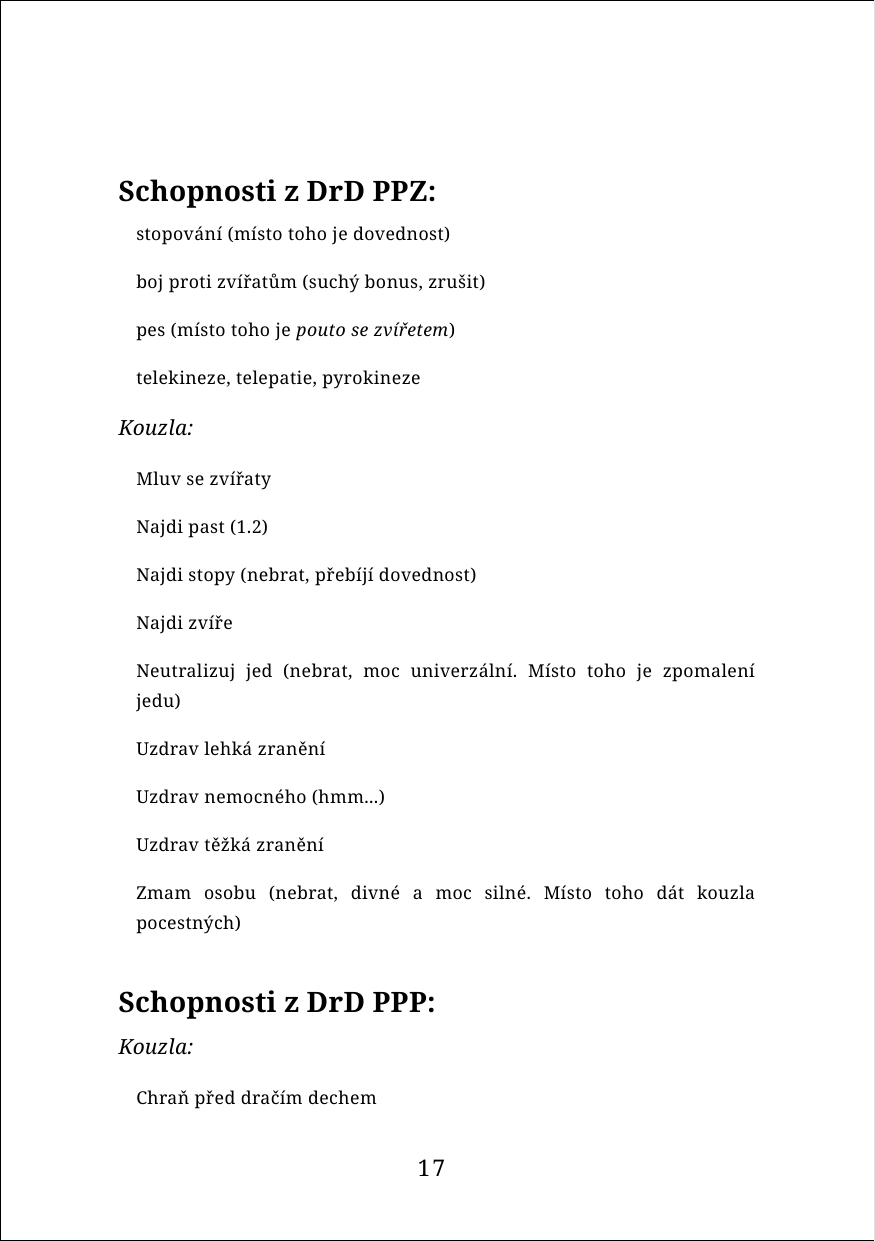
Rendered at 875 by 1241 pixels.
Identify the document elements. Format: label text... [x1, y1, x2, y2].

text Najdi zvíře [136, 611, 756, 635]
text Chraň před dračím dechem [136, 1085, 756, 1109]
text Neutralizuj jed (nebrat, moc univerzální. Místo toho je zpomalení jedu) [136, 658, 756, 713]
subtitle Schopnosti z DrD PPZ: [118, 172, 756, 210]
text Kouzla: [118, 413, 756, 442]
text stopování (místo toho je dovednost) [136, 222, 756, 246]
text Mluv se zvířaty [136, 467, 756, 491]
text Kouzla: [118, 1032, 756, 1061]
subtitle Schopnosti z DrD PPP: [118, 982, 756, 1020]
text Uzdrav těžká zranění [136, 832, 756, 857]
text Najdi past (1.2) [136, 515, 756, 539]
text pes (místo toho je pouto se zvířetem) [136, 318, 756, 342]
text Uzdrav lehká zranění [136, 737, 756, 761]
text Zmam osobu (nebrat, divné a moc silné. Místo toho dát kouzla pocestných) [136, 880, 756, 935]
text Uzdrav nemocného (hmm...) [136, 784, 756, 809]
text Najdi stopy (nebrat, přebíjí dovednost) [136, 563, 756, 587]
text boj proti zvířatům (suchý bonus, zrušit) [136, 270, 756, 294]
text telekineze, telepatie, pyrokineze [136, 366, 756, 390]
